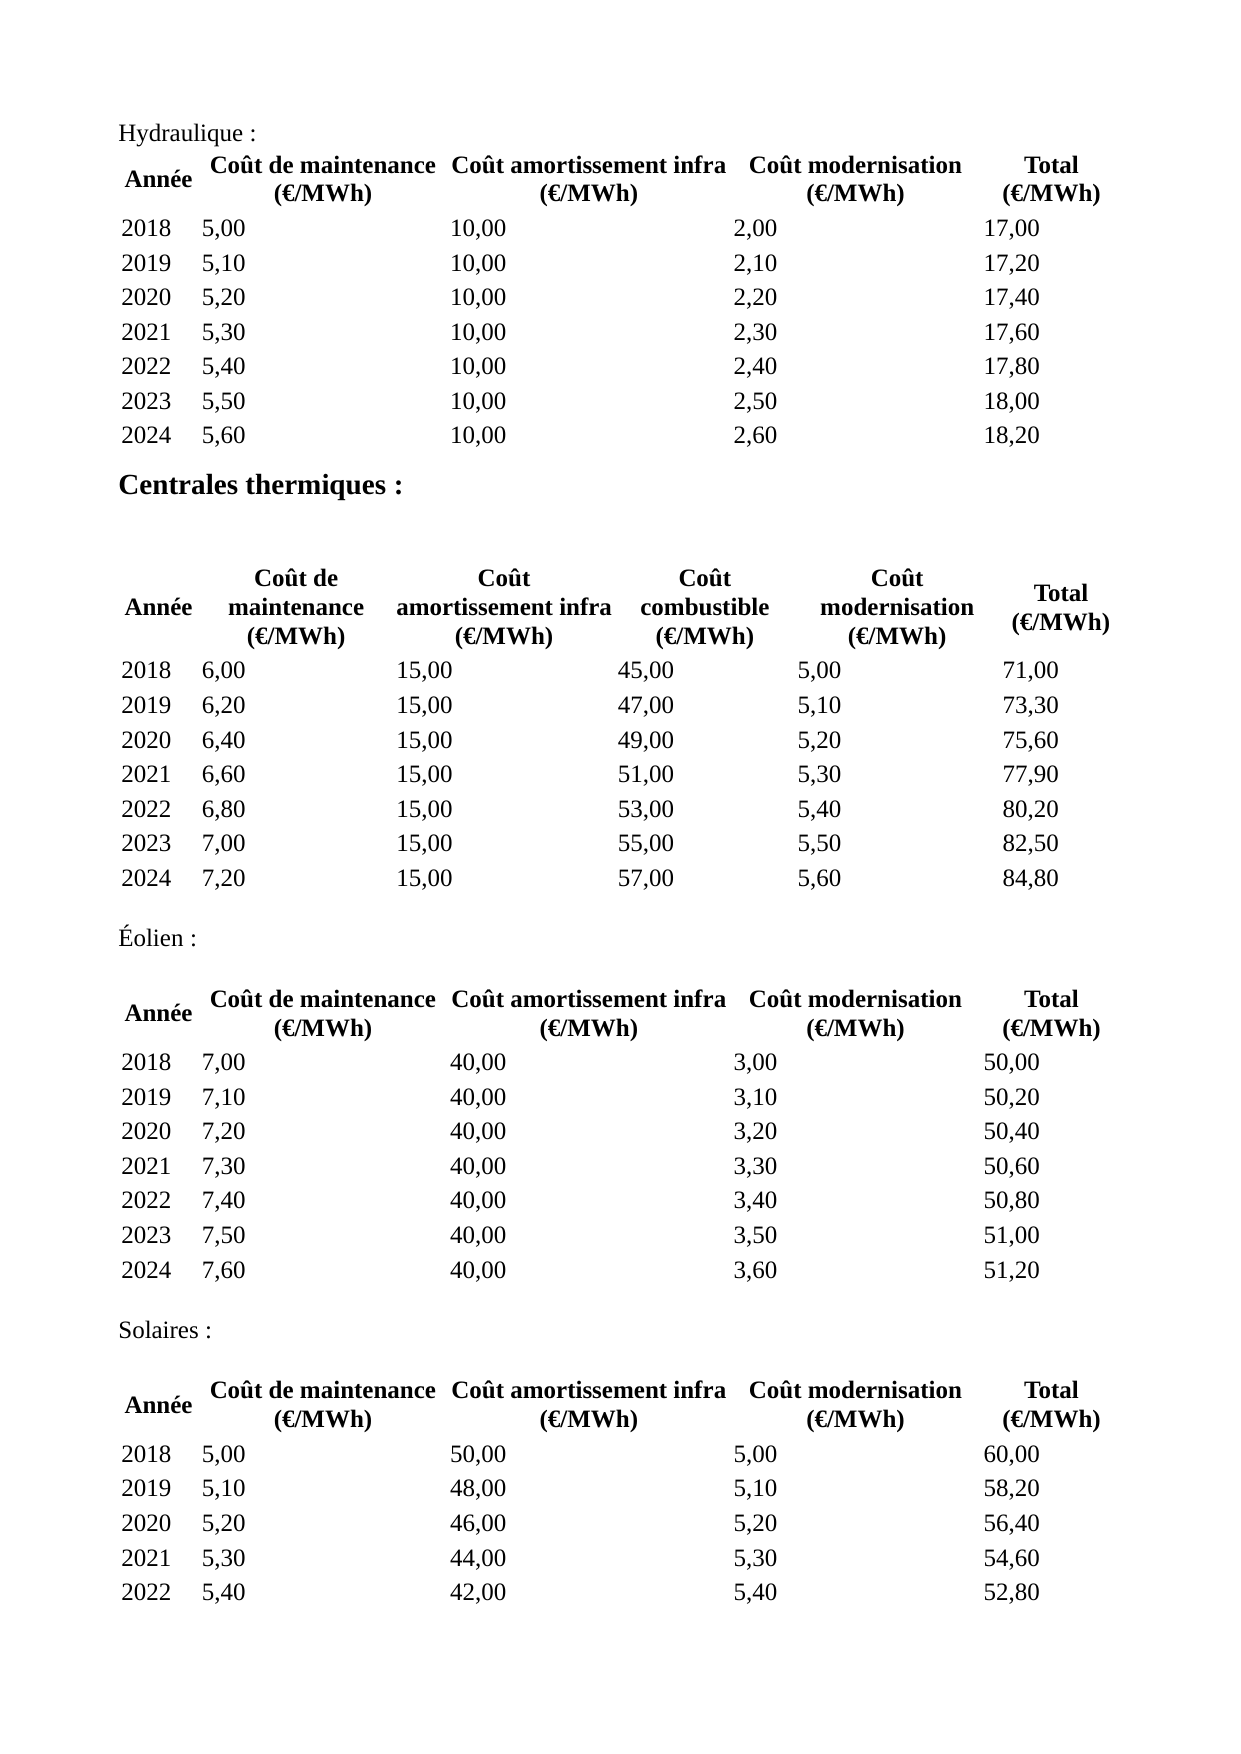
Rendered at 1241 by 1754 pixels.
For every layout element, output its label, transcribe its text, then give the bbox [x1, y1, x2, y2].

table_cell 2023 [118, 383, 199, 418]
table_cell 2,60 [730, 418, 980, 452]
table_cell 84,80 [999, 860, 1122, 895]
table_cell 15,00 [393, 756, 615, 791]
table_cell 50,80 [980, 1183, 1122, 1217]
table_cell 53,00 [615, 791, 794, 826]
table_cell 17,40 [980, 279, 1122, 314]
table_cell 17,80 [980, 349, 1122, 383]
table_cell 5,00 [795, 653, 999, 687]
table_cell 5,60 [795, 860, 999, 895]
table_cell 50,40 [980, 1114, 1122, 1148]
table_cell 6,80 [199, 791, 393, 826]
table_cell 6,20 [199, 687, 393, 722]
table_cell 2018 [118, 653, 199, 687]
table_cell 40,00 [447, 1183, 730, 1217]
table_cell 15,00 [393, 687, 615, 722]
table_cell 10,00 [447, 279, 730, 314]
table_cell 2021 [118, 1148, 199, 1183]
table_cell 5,00 [199, 1436, 447, 1471]
table_cell 52,80 [980, 1574, 1122, 1609]
table_cell 5,10 [199, 245, 447, 279]
table_cell 15,00 [393, 653, 615, 687]
table_cell 2022 [118, 349, 199, 383]
table_cell 44,00 [447, 1540, 730, 1574]
table_cell 46,00 [447, 1505, 730, 1540]
table_cell 2020 [118, 279, 199, 314]
table_cell 5,10 [795, 687, 999, 722]
table_cell 5,00 [730, 1436, 980, 1471]
table_cell 5,40 [199, 1574, 447, 1609]
text Éolien : [118, 923, 1122, 952]
table_cell 3,40 [730, 1183, 980, 1217]
table_cell 5,40 [199, 349, 447, 383]
table_cell 5,30 [199, 314, 447, 348]
table_cell 5,20 [199, 279, 447, 314]
table_cell 2024 [118, 860, 199, 895]
table_cell 2019 [118, 1471, 199, 1505]
table_cell 2022 [118, 1574, 199, 1609]
table_cell 2022 [118, 791, 199, 826]
table_cell 3,50 [730, 1217, 980, 1252]
table_cell 50,20 [980, 1079, 1122, 1113]
table_header Année [118, 561, 199, 653]
table_cell 7,20 [199, 1114, 447, 1148]
table_cell 5,30 [795, 756, 999, 791]
table_cell 7,60 [199, 1252, 447, 1286]
table_cell 3,10 [730, 1079, 980, 1113]
table_cell 54,60 [980, 1540, 1122, 1574]
table_cell 6,00 [199, 653, 393, 687]
table_cell 40,00 [447, 1217, 730, 1252]
table_cell 2020 [118, 1114, 199, 1148]
table_cell 40,00 [447, 1148, 730, 1183]
table_cell 2021 [118, 314, 199, 348]
table_cell 2019 [118, 245, 199, 279]
table_cell 10,00 [447, 383, 730, 418]
text Hydraulique : [118, 118, 1122, 147]
table_cell 42,00 [447, 1574, 730, 1609]
table_cell 5,40 [795, 791, 999, 826]
table_cell 5,10 [730, 1471, 980, 1505]
table_header Coût de maintenance (€/MWh) [199, 561, 393, 653]
table_cell 57,00 [615, 860, 794, 895]
table_header Coût amortissement infra (€/MWh) [447, 1373, 730, 1436]
table_header Coût modernisation (€/MWh) [730, 981, 980, 1044]
table_cell 48,00 [447, 1471, 730, 1505]
table_cell 5,30 [199, 1540, 447, 1574]
table_cell 3,00 [730, 1044, 980, 1079]
table_cell 5,20 [199, 1505, 447, 1540]
table_cell 2020 [118, 722, 199, 756]
table_cell 2024 [118, 418, 199, 452]
table_cell 2022 [118, 1183, 199, 1217]
table_header Année [118, 981, 199, 1044]
table_cell 10,00 [447, 210, 730, 245]
table_cell 5,00 [199, 210, 447, 245]
table_cell 17,00 [980, 210, 1122, 245]
table_cell 2,20 [730, 279, 980, 314]
table_cell 45,00 [615, 653, 794, 687]
table_cell 55,00 [615, 826, 794, 860]
table_cell 5,60 [199, 418, 447, 452]
table_cell 5,10 [199, 1471, 447, 1505]
table_cell 2023 [118, 1217, 199, 1252]
table_cell 2021 [118, 756, 199, 791]
table_cell 2,50 [730, 383, 980, 418]
table_header Total (€/MWh) [980, 981, 1122, 1044]
subtitle Centrales thermiques : [118, 467, 1122, 500]
table_cell 7,40 [199, 1183, 447, 1217]
table_cell 15,00 [393, 722, 615, 756]
table_cell 2,00 [730, 210, 980, 245]
table_cell 2023 [118, 826, 199, 860]
table_cell 6,40 [199, 722, 393, 756]
table_header Coût amortissement infra (€/MWh) [393, 561, 615, 653]
table_header Coût de maintenance (€/MWh) [199, 981, 447, 1044]
table_cell 77,90 [999, 756, 1122, 791]
table_cell 82,50 [999, 826, 1122, 860]
table_cell 5,50 [795, 826, 999, 860]
table_cell 51,20 [980, 1252, 1122, 1286]
table_cell 40,00 [447, 1114, 730, 1148]
table_cell 2024 [118, 1252, 199, 1286]
table_cell 7,30 [199, 1148, 447, 1183]
table_cell 40,00 [447, 1044, 730, 1079]
table_cell 5,30 [730, 1540, 980, 1574]
table_header Total (€/MWh) [980, 1373, 1122, 1436]
table_cell 7,00 [199, 1044, 447, 1079]
table_cell 73,30 [999, 687, 1122, 722]
table_header Total (€/MWh) [980, 147, 1122, 210]
table_header Total (€/MWh) [999, 561, 1122, 653]
table_header Coût de maintenance (€/MWh) [199, 1373, 447, 1436]
table_cell 3,30 [730, 1148, 980, 1183]
table_cell 2018 [118, 210, 199, 245]
table_cell 49,00 [615, 722, 794, 756]
table_cell 17,60 [980, 314, 1122, 348]
table_cell 7,10 [199, 1079, 447, 1113]
table_cell 17,20 [980, 245, 1122, 279]
table_cell 18,20 [980, 418, 1122, 452]
table_cell 7,50 [199, 1217, 447, 1252]
table_cell 15,00 [393, 826, 615, 860]
table_cell 3,60 [730, 1252, 980, 1286]
table_cell 2019 [118, 687, 199, 722]
table_cell 50,00 [447, 1436, 730, 1471]
table_cell 2021 [118, 1540, 199, 1574]
table_header Année [118, 147, 199, 210]
table_cell 2018 [118, 1044, 199, 1079]
table_cell 5,40 [730, 1574, 980, 1609]
table_cell 50,00 [980, 1044, 1122, 1079]
table_cell 10,00 [447, 245, 730, 279]
table_cell 50,60 [980, 1148, 1122, 1183]
table_cell 56,40 [980, 1505, 1122, 1540]
table_cell 5,20 [730, 1505, 980, 1540]
table_header Coût modernisation (€/MWh) [730, 147, 980, 210]
table_cell 5,20 [795, 722, 999, 756]
table_header Coût amortissement infra (€/MWh) [447, 981, 730, 1044]
table_cell 2018 [118, 1436, 199, 1471]
table_cell 6,60 [199, 756, 393, 791]
table_cell 80,20 [999, 791, 1122, 826]
table_cell 2,40 [730, 349, 980, 383]
table_cell 2020 [118, 1505, 199, 1540]
table_header Coût combustible (€/MWh) [615, 561, 794, 653]
table_cell 5,50 [199, 383, 447, 418]
table_cell 7,00 [199, 826, 393, 860]
table_header Coût modernisation (€/MWh) [730, 1373, 980, 1436]
table_cell 51,00 [980, 1217, 1122, 1252]
table_cell 2,30 [730, 314, 980, 348]
table_cell 15,00 [393, 791, 615, 826]
table_cell 10,00 [447, 418, 730, 452]
table_cell 2,10 [730, 245, 980, 279]
table_header Coût modernisation (€/MWh) [795, 561, 999, 653]
table_cell 2019 [118, 1079, 199, 1113]
table_cell 40,00 [447, 1252, 730, 1286]
table_cell 75,60 [999, 722, 1122, 756]
table_cell 40,00 [447, 1079, 730, 1113]
table_cell 3,20 [730, 1114, 980, 1148]
table_cell 10,00 [447, 314, 730, 348]
table_header Coût amortissement infra (€/MWh) [447, 147, 730, 210]
table_cell 71,00 [999, 653, 1122, 687]
table_cell 10,00 [447, 349, 730, 383]
table_cell 60,00 [980, 1436, 1122, 1471]
table_cell 18,00 [980, 383, 1122, 418]
table_header Année [118, 1373, 199, 1436]
table_header Coût de maintenance (€/MWh) [199, 147, 447, 210]
table_cell 51,00 [615, 756, 794, 791]
table_cell 58,20 [980, 1471, 1122, 1505]
table_cell 7,20 [199, 860, 393, 895]
text Solaires : [118, 1315, 1122, 1344]
table_cell 15,00 [393, 860, 615, 895]
table_cell 47,00 [615, 687, 794, 722]
